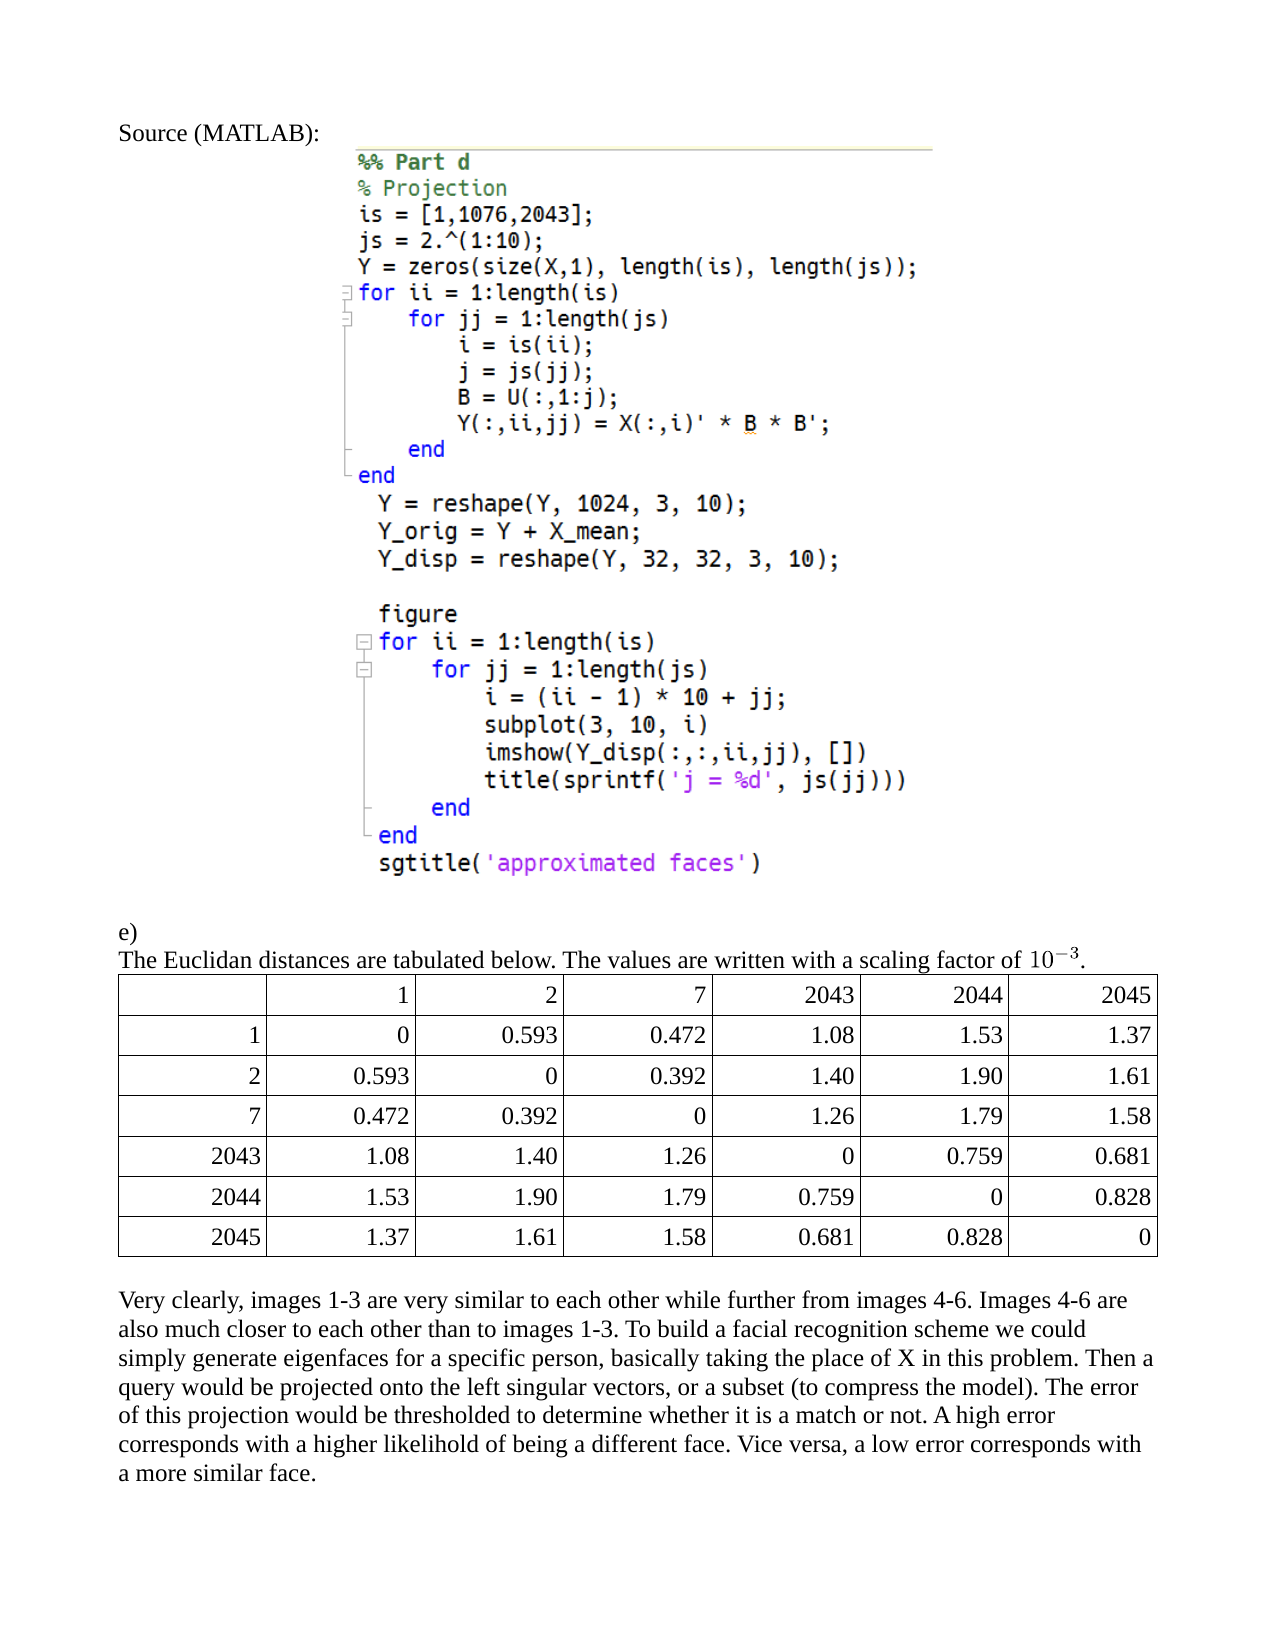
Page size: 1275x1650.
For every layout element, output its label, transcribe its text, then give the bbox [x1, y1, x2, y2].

table_cell 0 [267, 1016, 415, 1055]
table_cell 1.37 [267, 1217, 415, 1256]
table_cell 0 [564, 1096, 712, 1136]
table_cell 2045 [119, 1217, 266, 1256]
table_cell 1.08 [713, 1016, 860, 1055]
table_header 2043 [713, 975, 860, 1014]
table_cell 1.26 [564, 1137, 712, 1176]
table_cell 0.759 [861, 1137, 1008, 1176]
table_cell 0.828 [861, 1217, 1008, 1256]
text e) [118, 917, 1157, 946]
table_cell 0.472 [267, 1096, 415, 1136]
table_cell 1.08 [267, 1137, 415, 1176]
table_header [119, 975, 266, 1014]
table_header 2044 [861, 975, 1008, 1014]
table_cell 1.53 [861, 1016, 1008, 1055]
table_cell 2 [119, 1056, 266, 1095]
table_cell 0.681 [713, 1217, 860, 1256]
table_cell 0.392 [416, 1096, 563, 1136]
text The Euclidan distances are tabulated below. The values are written with a scaling factor of . [118, 946, 1157, 974]
table_cell 7 [119, 1096, 266, 1136]
table_cell 0.828 [1009, 1177, 1157, 1216]
table_cell 1.79 [861, 1096, 1008, 1136]
table_cell 1.53 [267, 1177, 415, 1216]
table_cell 0.759 [713, 1177, 860, 1216]
table_header 1 [267, 975, 415, 1014]
table_cell 0 [713, 1137, 860, 1176]
table_header 2045 [1009, 975, 1157, 1014]
table_cell 0 [416, 1056, 563, 1095]
table_cell 0 [861, 1177, 1008, 1216]
text Very clearly, images 1-3 are very similar to each other while further from images 4-6. Images 4-6 are also much closer to each other than to images 1-3. To build a facial recognition scheme we could simply generate eigenfaces for a specific person, basically taking the place of X in this problem. Then a query would be projected onto the left singular vectors, or a subset (to compress the model). The error of this projection would be thresholded to determine whether it is a match or not. A high error corresponds with a higher likelihold of being a different face. Vice versa, a low error corresponds with a more similar face. [118, 1285, 1157, 1487]
table_cell 1.90 [416, 1177, 563, 1216]
table_cell 1.26 [713, 1096, 860, 1136]
table_cell 0.472 [564, 1016, 712, 1055]
table_cell 1.40 [713, 1056, 860, 1095]
table_cell 2043 [119, 1137, 266, 1176]
picture [342, 146, 933, 888]
table_cell 1.37 [1009, 1016, 1157, 1055]
text Source (MATLAB): [118, 118, 1157, 147]
table_cell 0.392 [564, 1056, 712, 1095]
table_cell 2044 [119, 1177, 266, 1216]
table_cell 1 [119, 1016, 266, 1055]
table_cell 1.40 [416, 1137, 563, 1176]
table_cell 1.58 [1009, 1096, 1157, 1136]
table_header 2 [416, 975, 563, 1014]
table_cell 0.593 [267, 1056, 415, 1095]
table_cell 1.58 [564, 1217, 712, 1256]
table_cell 1.61 [1009, 1056, 1157, 1095]
table_cell 0.681 [1009, 1137, 1157, 1176]
table_cell 0 [1009, 1217, 1157, 1256]
table_cell 1.79 [564, 1177, 712, 1216]
table_header 7 [564, 975, 712, 1014]
table_cell 0.593 [416, 1016, 563, 1055]
table_cell 1.61 [416, 1217, 563, 1256]
table_cell 1.90 [861, 1056, 1008, 1095]
